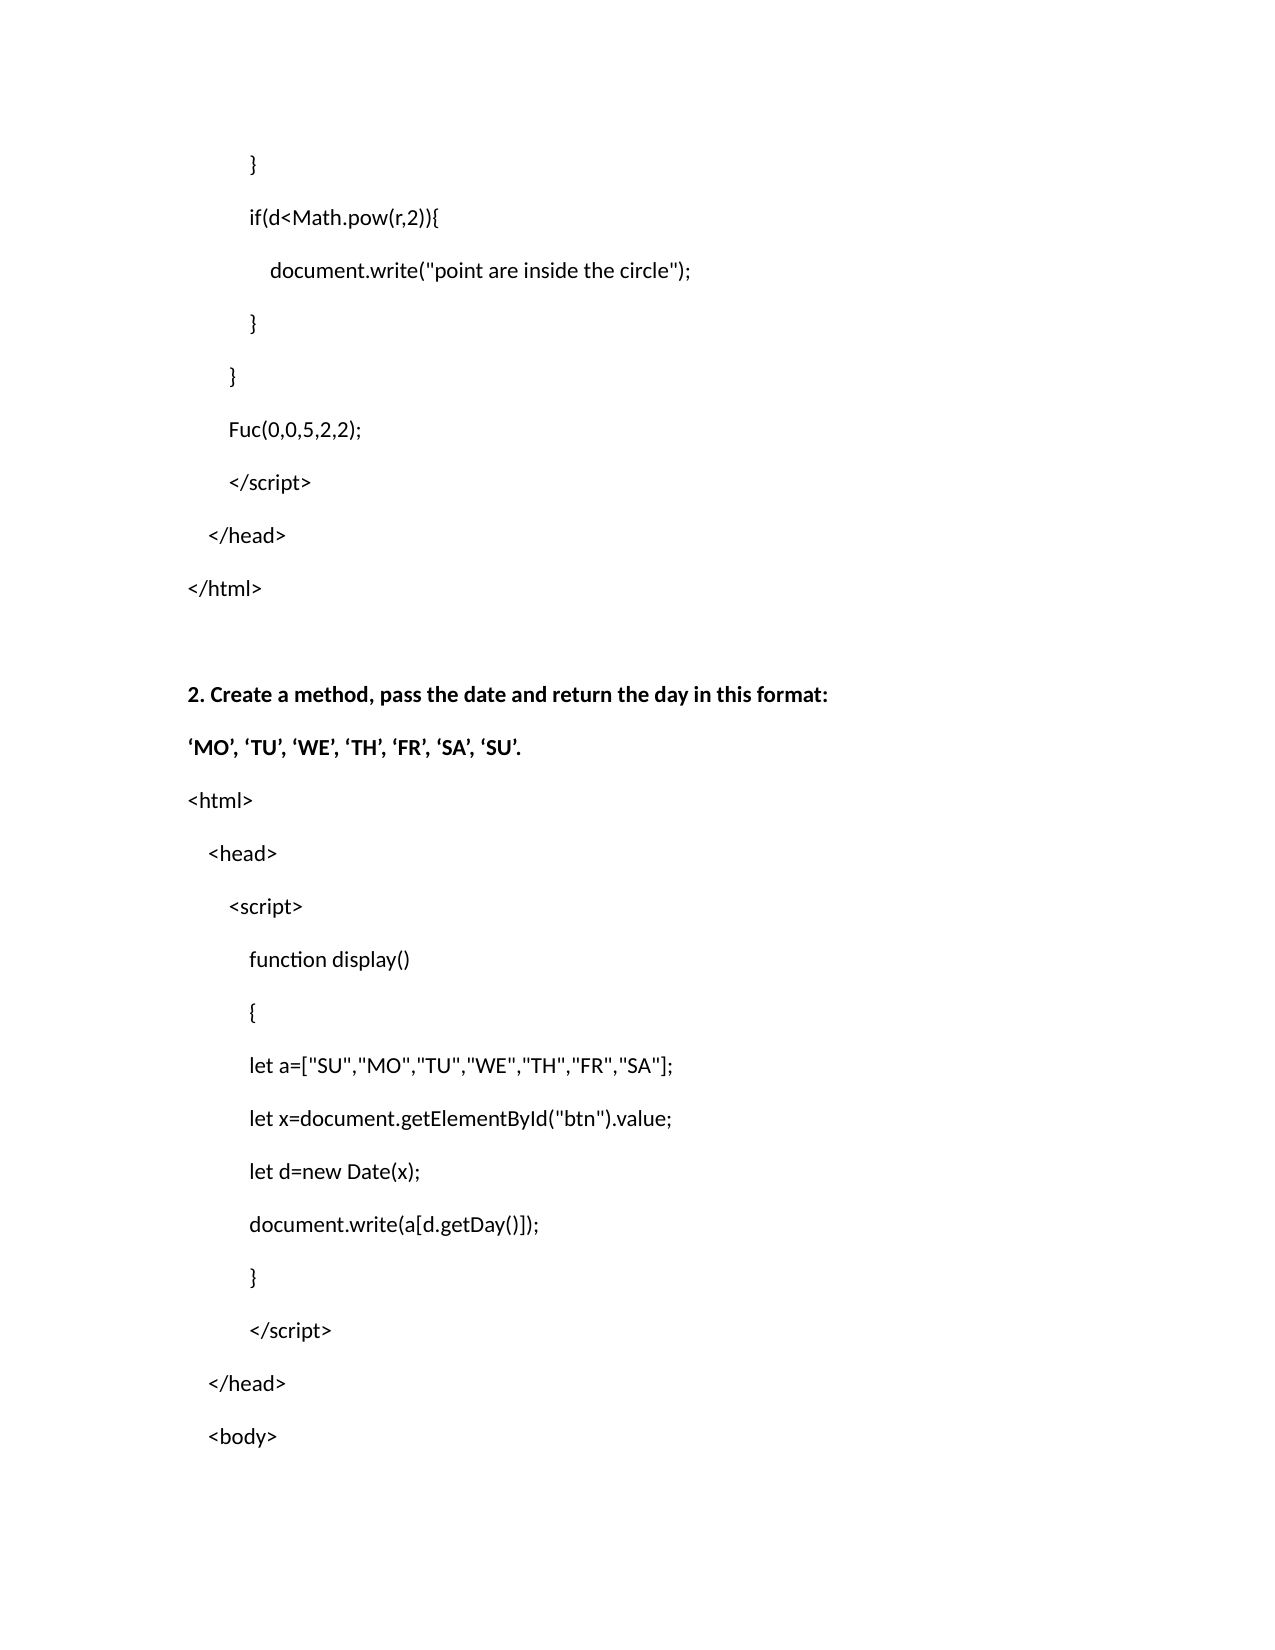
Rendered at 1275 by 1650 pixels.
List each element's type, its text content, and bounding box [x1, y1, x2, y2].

text } [187, 362, 1087, 390]
text </html> [187, 574, 1087, 602]
text let d=new Date(x); [187, 1157, 1087, 1185]
text let a=["SU","MO","TU","WE","TH","FR","SA"]; [187, 1051, 1087, 1079]
text ‘MO’, ‘TU’, ‘WE’, ‘TH’, ‘FR’, ‘SA’, ‘SU’. [187, 733, 1087, 761]
text let x=document.getElementById("btn").value; [187, 1104, 1087, 1132]
text <head> [187, 839, 1087, 867]
text <html> [187, 786, 1087, 814]
text </head> [187, 1369, 1087, 1397]
text { [187, 998, 1087, 1026]
text } [187, 309, 1087, 337]
text document.write(a[d.getDay()]); [187, 1210, 1087, 1238]
text Fuc(0,0,5,2,2); [187, 415, 1087, 443]
text function display() [187, 945, 1087, 973]
text </script> [187, 468, 1087, 496]
text </script> [187, 1316, 1087, 1344]
text if(d<Math.pow(r,2)){ [187, 203, 1087, 231]
text <script> [187, 892, 1087, 920]
text </head> [187, 521, 1087, 549]
text document.write("point are inside the circle"); [187, 256, 1087, 284]
text } [187, 150, 1087, 178]
text 2. Create a method, pass the date and return the day in this format: [187, 680, 1087, 708]
text <body> [187, 1422, 1087, 1451]
text } [187, 1263, 1087, 1291]
